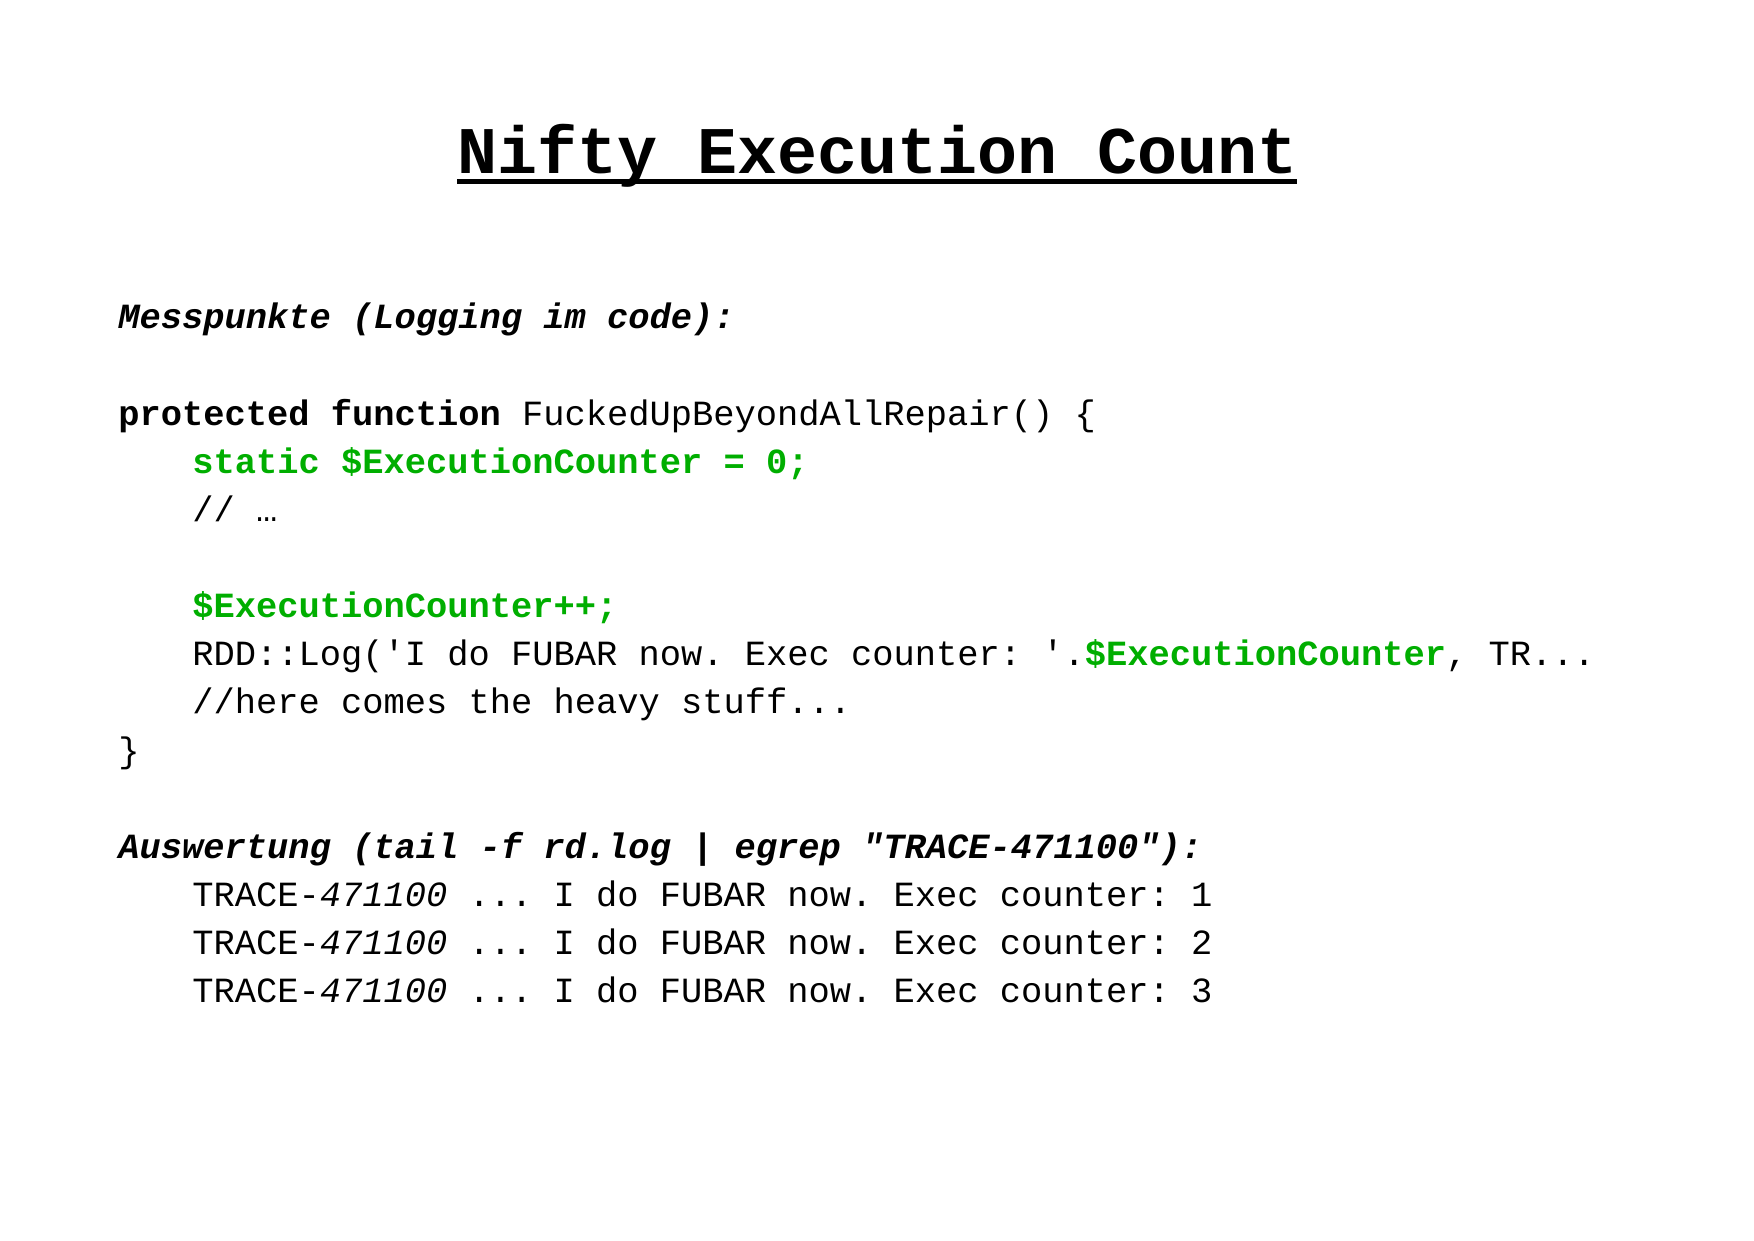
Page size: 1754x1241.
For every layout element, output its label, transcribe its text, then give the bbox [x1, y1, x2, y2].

text TRACE-471100 ... I do FUBAR now. Exec counter: 1 [118, 877, 1636, 917]
text TRACE-471100 ... I do FUBAR now. Exec counter: 3 [118, 973, 1636, 1013]
text static $ExecutionCounter = 0; [118, 444, 1636, 484]
text RDD::Log('I do FUBAR now. Exec counter: '.$ExecutionCounter, TR... [118, 636, 1636, 676]
text Messpunkte (Logging im code): [118, 299, 1636, 339]
text protected function FuckedUpBeyondAllRepair() { [118, 396, 1636, 436]
text TRACE-471100 ... I do FUBAR now. Exec counter: 2 [118, 925, 1636, 965]
text $ExecutionCounter++; [118, 588, 1636, 628]
text Nifty Execution Count [118, 118, 1636, 194]
text Auswertung (tail -f rd.log | egrep "TRACE-471100"): [118, 829, 1636, 869]
text // … [118, 492, 1636, 532]
text //here comes the heavy stuff... [118, 684, 1636, 724]
text } [118, 732, 1636, 773]
